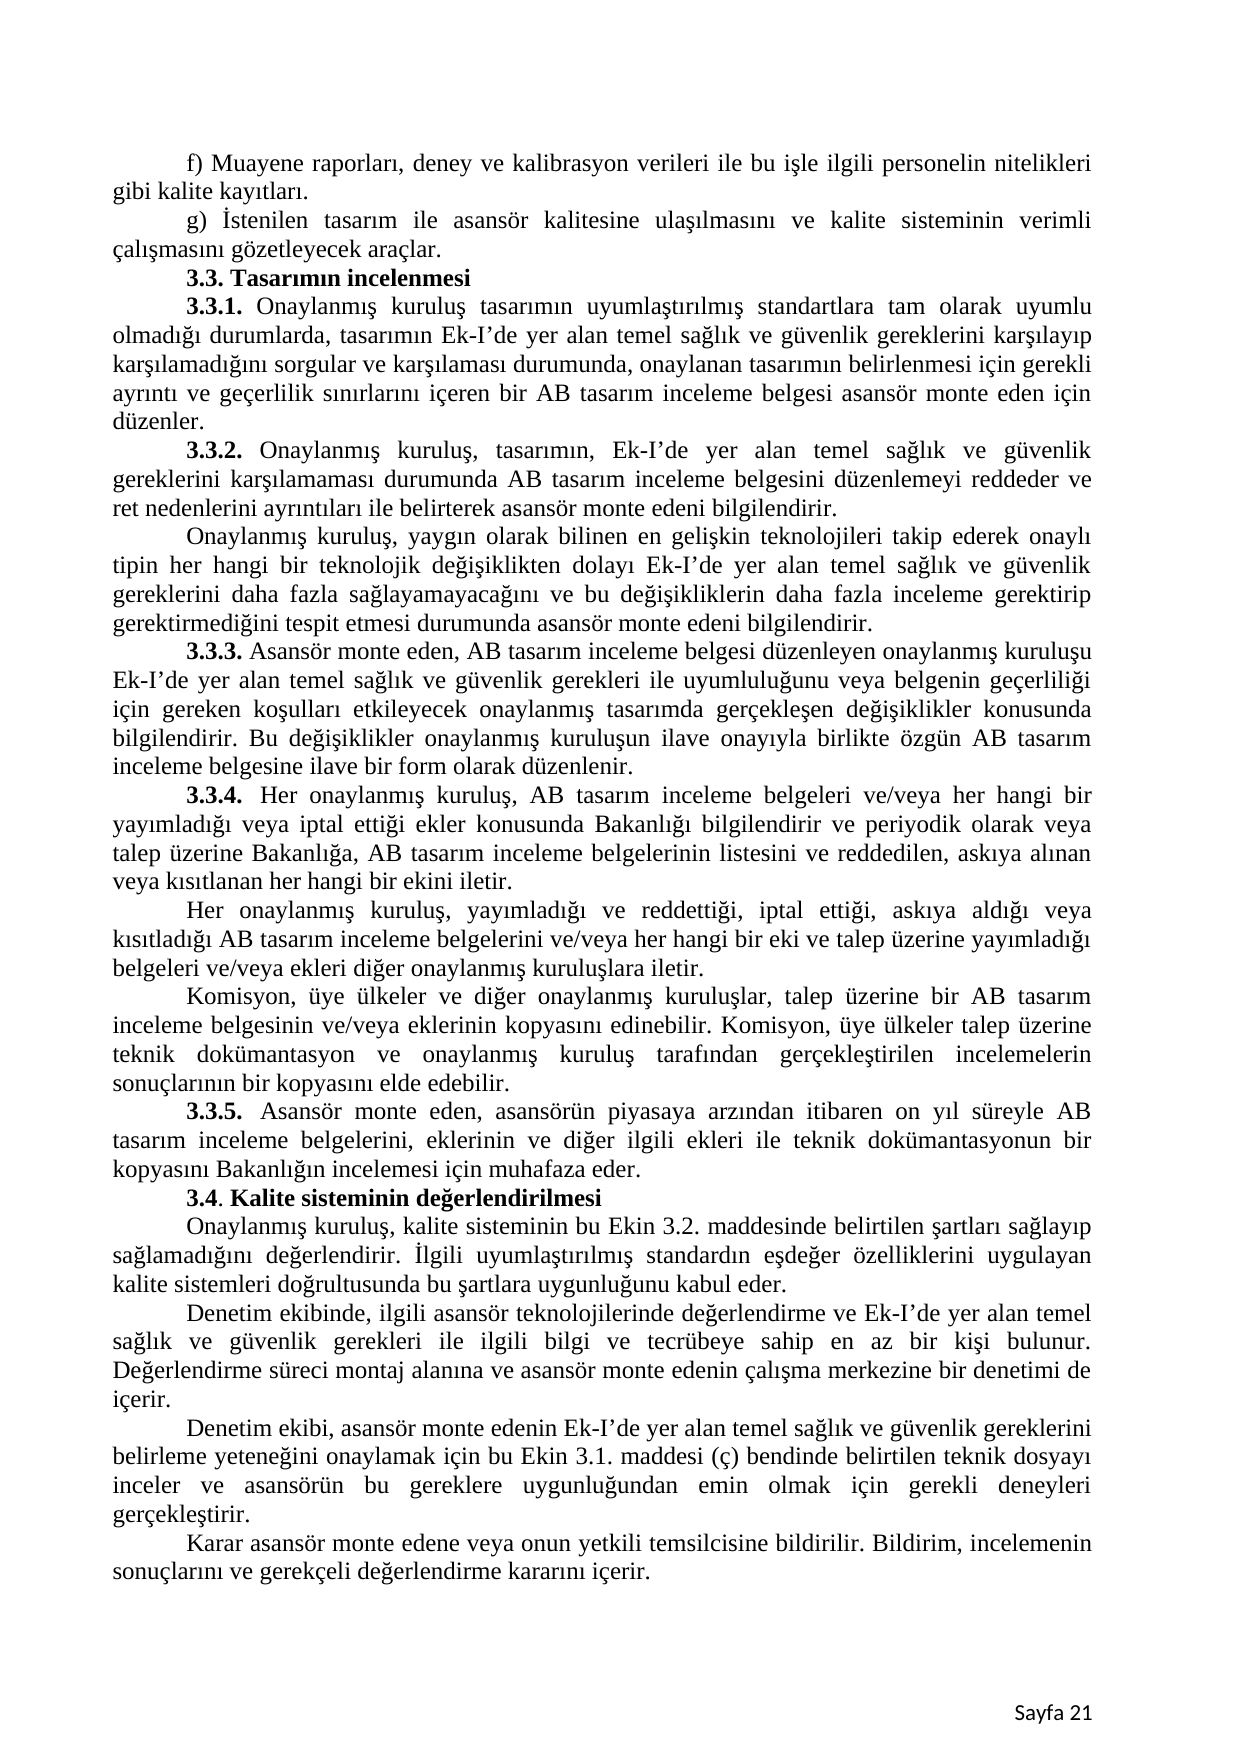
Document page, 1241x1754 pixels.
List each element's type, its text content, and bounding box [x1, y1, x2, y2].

text 3.4. Kalite sisteminin değerlendirilmesi [112, 1183, 1092, 1211]
text 3.3.1. Onaylanmış kuruluş tasarımın uyumlaştırılmış standartlara tam olarak uyumlu olmadığı durumlarda, tasarımın Ek-I’de yer alan temel sağlık ve güvenlik gereklerini karşılayıp karşılamadığını sorgular ve karşılaması durumunda, onaylanan tasarımın belirlenmesi için gerekli ayrıntı ve geçerlilik sınırlarını içeren bir AB tasarım inceleme belgesi asansör monte eden için düzenler. [112, 291, 1092, 435]
text 3.3.2. Onaylanmış kuruluş, tasarımın, Ek-I’de yer alan temel sağlık ve güvenlik gereklerini karşılamaması durumunda AB tasarım inceleme belgesini düzenlemeyi reddeder ve ret nedenlerini ayrıntıları ile belirterek asansör monte edeni bilgilendirir. [112, 435, 1092, 521]
text 3.3.4. Her onaylanmış kuruluş, AB tasarım inceleme belgeleri ve/veya her hangi bir yayımladığı veya iptal ettiği ekler konusunda Bakanlığı bilgilendirir ve periyodik olarak veya talep üzerine Bakanlığa, AB tasarım inceleme belgelerinin listesini ve reddedilen, askıya alınan veya kısıtlanan her hangi bir ekini iletir. [112, 780, 1092, 895]
text 3.3.5. Asansör monte eden, asansörün piyasaya arzından itibaren on yıl süreyle AB tasarım inceleme belgelerini, eklerinin ve diğer ilgili ekleri ile teknik dokümantasyonun bir kopyasını Bakanlığın incelemesi için muhafaza eder. [112, 1096, 1092, 1183]
text Onaylanmış kuruluş, yaygın olarak bilinen en gelişkin teknolojileri takip ederek onaylı tipin her hangi bir teknolojik değişiklikten dolayı Ek-I’de yer alan temel sağlık ve güvenlik gereklerini daha fazla sağlayamayacağını ve bu değişikliklerin daha fazla inceleme gerektirip gerektirmediğini tespit etmesi durumunda asansör monte edeni bilgilendirir. [112, 521, 1092, 636]
text Her onaylanmış kuruluş, yayımladığı ve reddettiği, iptal ettiği, askıya aldığı veya kısıtladığı AB tasarım inceleme belgelerini ve/veya her hangi bir eki ve talep üzerine yayımladığı belgeleri ve/veya ekleri diğer onaylanmış kuruluşlara iletir. [112, 895, 1092, 981]
text g) İstenilen tasarım ile asansör kalitesine ulaşılmasını ve kalite sisteminin verimli çalışmasını gözetleyecek araçlar. [112, 205, 1092, 263]
text Denetim ekibinde, ilgili asansör teknolojilerinde değerlendirme ve Ek-I’de yer alan temel sağlık ve güvenlik gerekleri ile ilgili bilgi ve tecrübeye sahip en az bir kişi bulunur. Değerlendirme süreci montaj alanına ve asansör monte edenin çalışma merkezine bir denetimi de içerir. [112, 1298, 1092, 1413]
text 3.3. Tasarımın incelenmesi [112, 263, 1092, 291]
text Denetim ekibi, asansör monte edenin Ek-I’de yer alan temel sağlık ve güvenlik gereklerini belirleme yeteneğini onaylamak için bu Ekin 3.1. maddesi (ç) bendinde belirtilen teknik dosyayı inceler ve asansörün bu gereklere uygunluğundan emin olmak için gerekli deneyleri gerçekleştirir. [112, 1413, 1092, 1528]
text f) Muayene raporları, deney ve kalibrasyon verileri ile bu işle ilgili personelin nitelikleri gibi kalite kayıtları. [112, 148, 1092, 205]
text 3.3.3. Asansör monte eden, AB tasarım inceleme belgesi düzenleyen onaylanmış kuruluşu Ek-I’de yer alan temel sağlık ve güvenlik gerekleri ile uyumluluğunu veya belgenin geçerliliği için gereken koşulları etkileyecek onaylanmış tasarımda gerçekleşen değişiklikler konusunda bilgilendirir. Bu değişiklikler onaylanmış kuruluşun ilave onayıyla birlikte özgün AB tasarım inceleme belgesine ilave bir form olarak düzenlenir. [112, 636, 1092, 780]
text Karar asansör monte edene veya onun yetkili temsilcisine bildirilir. Bildirim, incelemenin sonuçlarını ve gerekçeli değerlendirme kararını içerir. [112, 1528, 1092, 1585]
text Komisyon, üye ülkeler ve diğer onaylanmış kuruluşlar, talep üzerine bir AB tasarım inceleme belgesinin ve/veya eklerinin kopyasını edinebilir. Komisyon, üye ülkeler talep üzerine teknik dokümantasyon ve onaylanmış kuruluş tarafından gerçekleştirilen incelemelerin sonuçlarının bir kopyasını elde edebilir. [112, 981, 1092, 1096]
text Onaylanmış kuruluş, kalite sisteminin bu Ekin 3.2. maddesinde belirtilen şartları sağlayıp sağlamadığını değerlendirir. İlgili uyumlaştırılmış standardın eşdeğer özelliklerini uygulayan kalite sistemleri doğrultusunda bu şartlara uygunluğunu kabul eder. [112, 1211, 1092, 1298]
